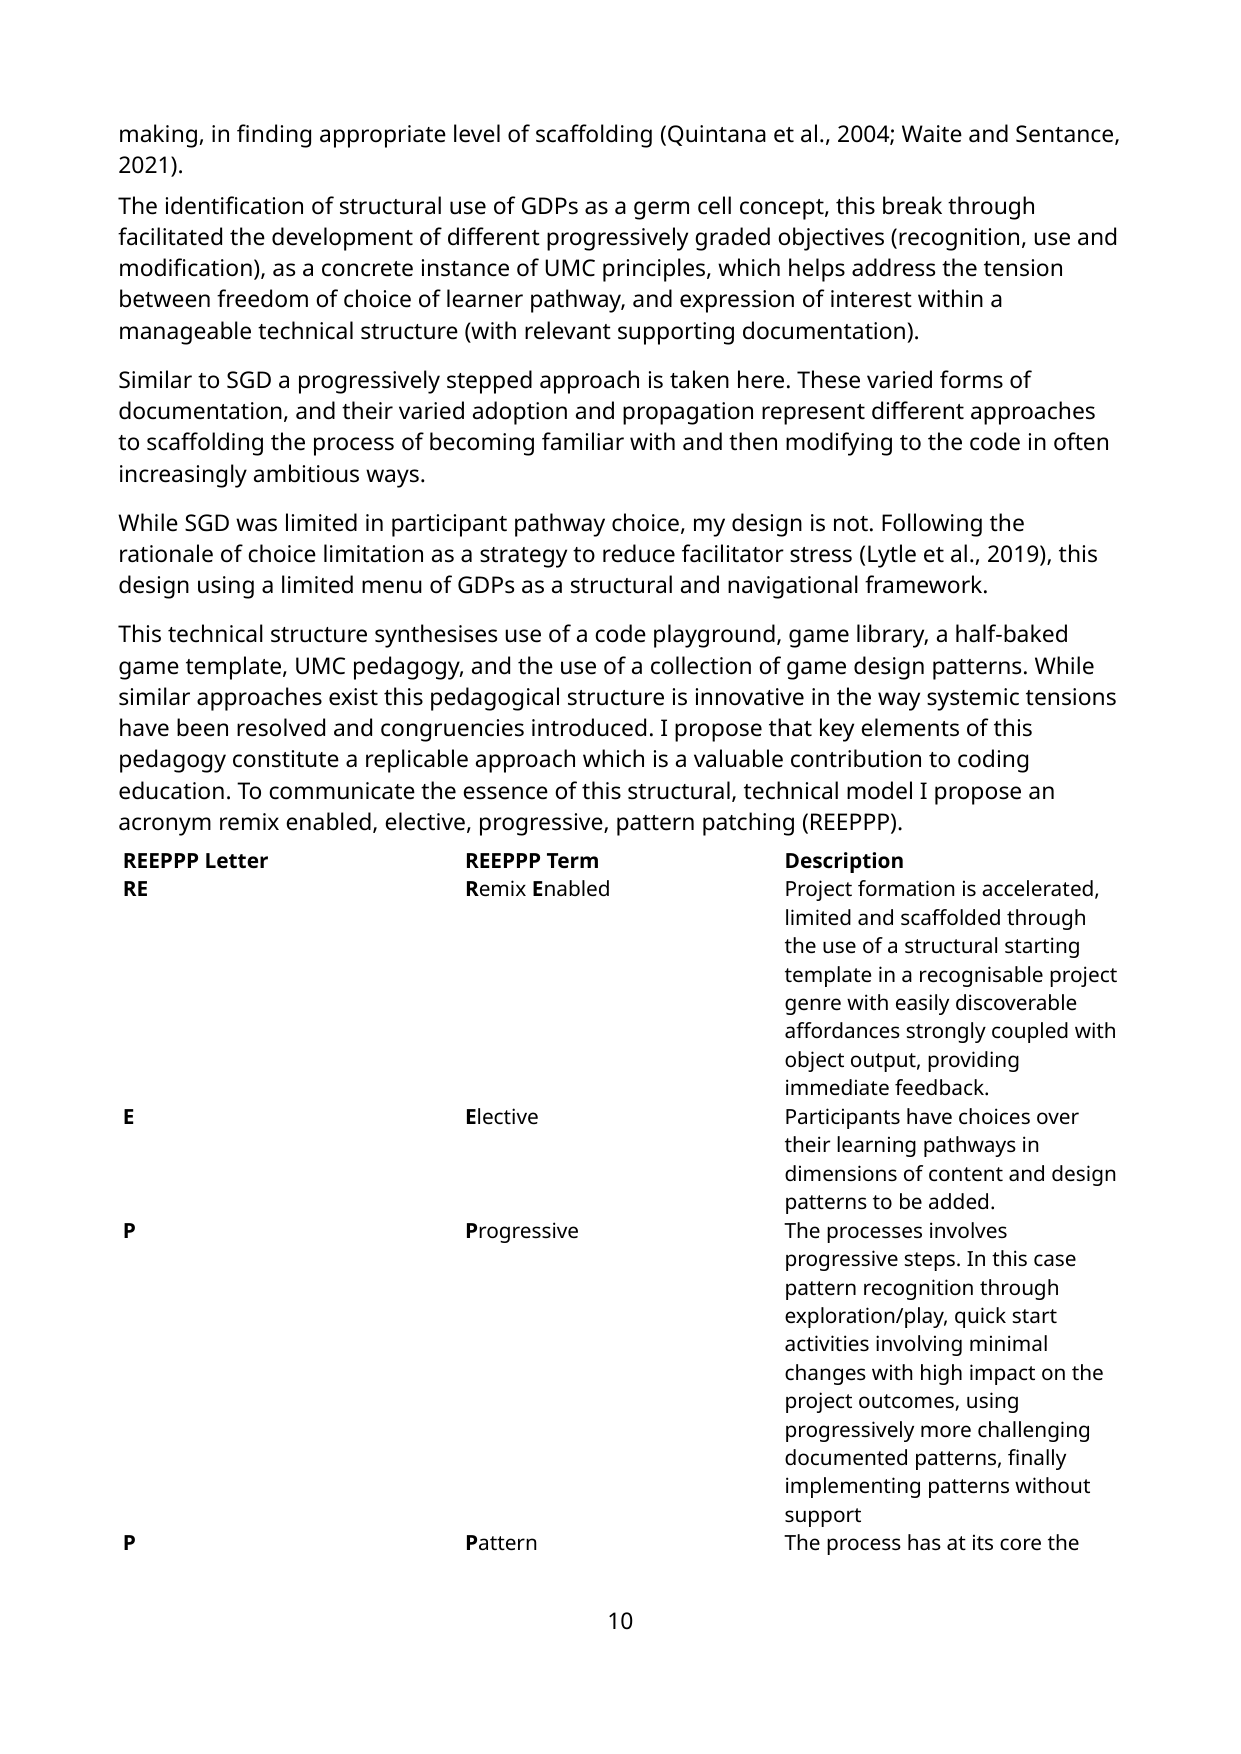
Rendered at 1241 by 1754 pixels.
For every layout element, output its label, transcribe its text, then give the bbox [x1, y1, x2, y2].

text making, in finding appropriate level of scaffolding (Quintana et al., 2004; Waite and Sentance, 2021). [118, 118, 1122, 181]
table_cell The processes involves progressive steps. In this case pattern recognition through exploration/play, quick start activities involving minimal changes with high impact on the project outcomes, using progressively more challenging documented patterns, finally implementing patterns without support [780, 1216, 1122, 1528]
table_cell Pattern [460, 1529, 780, 1557]
table_cell P [118, 1216, 460, 1528]
table_cell The process has at its core the [780, 1529, 1122, 1557]
table_header REEPPP Term [460, 846, 780, 874]
table_cell E [118, 1102, 460, 1216]
table_cell Progressive [460, 1216, 780, 1528]
table_cell Participants have choices over their learning pathways in dimensions of content and design patterns to be added. [780, 1102, 1122, 1216]
table_header Description [780, 846, 1122, 874]
text Similar to SGD a progressively stepped approach is taken here. These varied forms of documentation, and their varied adoption and propagation represent different approaches to scaffolding the process of becoming familiar with and then modifying to the code in often increasingly ambitious ways. [118, 364, 1122, 489]
table_cell Remix Enabled [460, 875, 780, 1102]
table_cell Project formation is accelerated, limited and scaffolded through the use of a structural starting template in a recognisable project genre with easily discoverable affordances strongly coupled with object output, providing immediate feedback. [780, 875, 1122, 1102]
table_cell P [118, 1529, 460, 1557]
table_cell RE [118, 875, 460, 1102]
table_cell Elective [460, 1102, 780, 1216]
table_header REEPPP Letter [118, 846, 460, 874]
text This technical structure synthesises use of a code playground, game library, a half-baked game template, UMC pedagogy, and the use of a collection of game design patterns. While similar approaches exist this pedagogical structure is innovative in the way systemic tensions have been resolved and congruencies introduced. I propose that key elements of this pedagogy constitute a replicable approach which is a valuable contribution to coding education. To communicate the essence of this structural, technical model I propose an acronym remix enabled, elective, progressive, pattern patching (REEPPP). [118, 618, 1122, 837]
text While SGD was limited in participant pathway choice, my design is not. Following the rationale of choice limitation as a strategy to reduce facilitator stress (Lytle et al., 2019), this design using a limited menu of GDPs as a structural and navigational framework. [118, 507, 1122, 600]
text The identification of structural use of GDPs as a germ cell concept, this break through facilitated the development of different progressively graded objectives (recognition, use and modification), as a concrete instance of UMC principles, which helps address the tension between freedom of choice of learner pathway, and expression of interest within a manageable technical structure (with relevant supporting documentation). [118, 189, 1122, 346]
